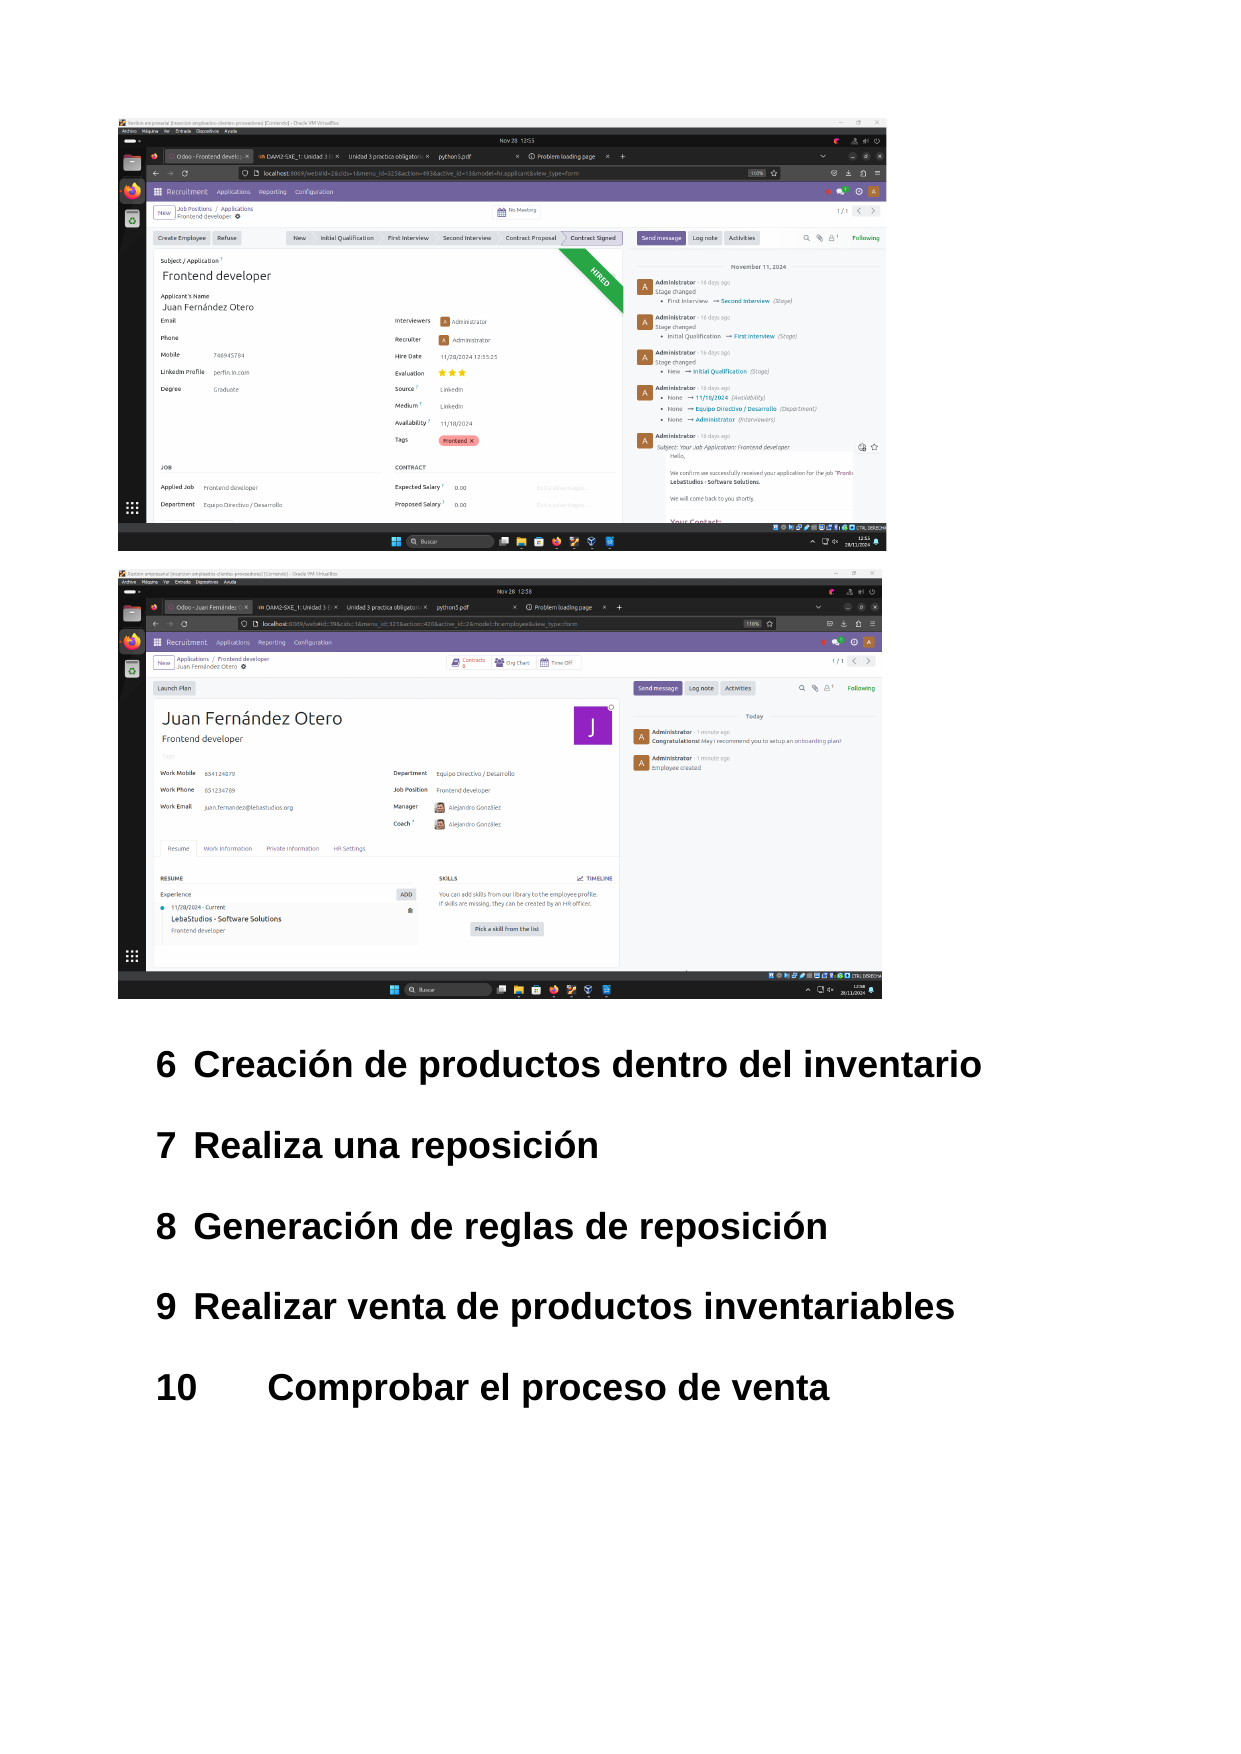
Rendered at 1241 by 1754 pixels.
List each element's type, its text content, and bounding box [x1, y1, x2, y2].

subtitle Comprobar el proceso de venta [156, 1365, 1122, 1408]
subtitle Generación de reglas de reposición [156, 1204, 1122, 1247]
picture [118, 118, 887, 551]
subtitle Creación de productos dentro del inventario [156, 1043, 1122, 1086]
subtitle Realiza una reposición [156, 1123, 1122, 1166]
subtitle Realizar venta de productos inventariables [156, 1284, 1122, 1328]
picture [118, 569, 882, 999]
